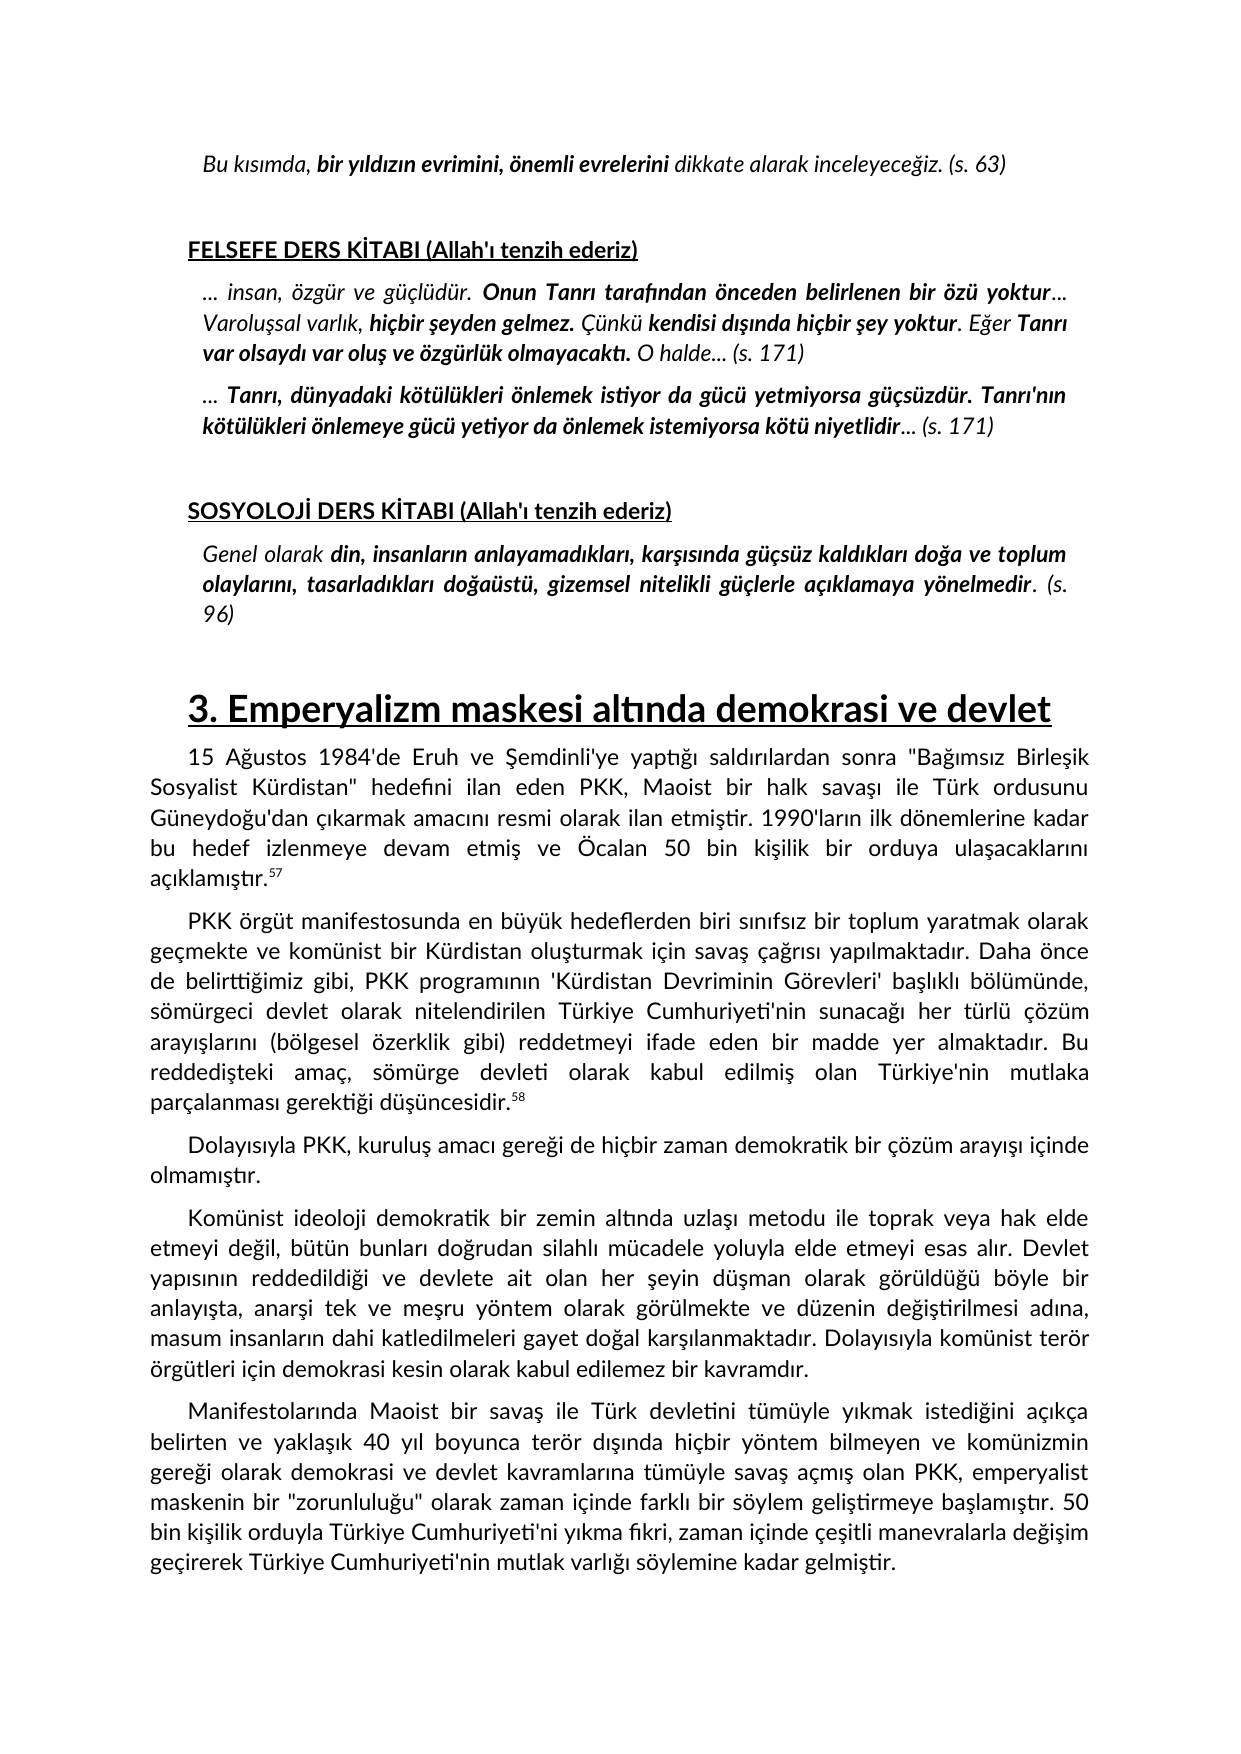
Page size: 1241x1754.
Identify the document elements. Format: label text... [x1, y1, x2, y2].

text FELSEFE DERS KİTABI (Allah'ı tenzih ederiz) [150, 235, 1090, 263]
text Genel olarak din, insanların anlayamadıkları, karşısında güçsüz kaldıkları doğa ve toplum olaylarını, tasarladıkları doğaüstü, gizemsel nitelikli güçlerle açıklamaya yönelmedir. (s. 96) [202, 539, 1068, 627]
text Bu kısımda, bir yıldızın evrimini, önemli evrelerini dikkate alarak inceleyeceğiz. (s. 63) [202, 150, 1068, 177]
text Manifestolarında Maoist bir savaş ile Türk devletini tümüyle yıkmak istediğini açıkça belirten ve yaklaşık 40 yıl boyunca terör dışında hiçbir yöntem bilmeyen ve komünizmin gereği olarak demokrasi ve devlet kavramlarına tümüyle savaş açmış olan PKK, emperyalist maskenin bir "zorunluluğu" olarak zaman içinde farklı bir söylem geliştirmeye başlamıştır. 50 bin kişilik orduyla Türkiye Cumhuriyeti'ni yıkma fikri, zaman içinde çeşitli manevralarla değişim geçirerek Türkiye Cumhuriyeti'nin mutlak varlığı söylemine kadar gelmiştir. [150, 1397, 1090, 1576]
text Komünist ideoloji demokratik bir zemin altında uzlaşı metodu ile toprak veya hak elde etmeyi değil, bütün bunları doğrudan silahlı mücadele yoluyla elde etmeyi esas alır. Devlet yapısının reddedildiği ve devlete ait olan her şeyin düşman olarak görüldüğü böyle bir anlayışta, anarşi tek ve meşru yöntem olarak görülmekte ve düzenin değiştirilmesi adına, masum insanların dahi katledilmeleri gayet doğal karşılanmaktadır. Dolayısıyla komünist terör örgütleri için demokrasi kesin olarak kabul edilemez bir kavramdır. [150, 1203, 1090, 1382]
text PKK örgüt manifestosunda en büyük hedeflerden biri sınıfsız bir toplum yaratmak olarak geçmekte ve komünist bir Kürdistan oluşturmak için savaş çağrısı yapılmaktadır. Daha önce de belirttiğimiz gibi, PKK programının 'Kürdistan Devriminin Görevleri' başlıklı bölümünde, sömürgeci devlet olarak nitelendirilen Türkiye Cumhuriyeti'nin sunacağı her türlü çözüm arayışlarını (bölgesel özerklik gibi) reddetmeyi ifade eden bir madde yer almaktadır. Bu reddedişteki amaç, sömürge devleti olarak kabul edilmiş olan Türkiye'nin mutlaka parçalanması gerektiği düşüncesidir.58 [150, 906, 1090, 1115]
subtitle 3. Emperyalizm maskesi altında demokrasi ve devlet [187, 685, 1090, 730]
text ... Tanrı, dünyadaki kötülükleri önlemek istiyor da gücü yetmiyorsa güçsüzdür. Tanrı'nın kötülükleri önlemeye gücü yetiyor da önlemek istemiyorsa kötü niyetlidir... (s. 171) [202, 381, 1068, 439]
text ... insan, özgür ve güçlüdür. Onun Tanrı tarafından önceden belirlenen bir özü yoktur... Varoluşsal varlık, hiçbir şeyden gelmez. Çünkü kendisi dışında hiçbir şey yoktur. Eğer Tanrı var olsaydı var oluş ve özgürlük olmayacaktı. O halde... (s. 171) [202, 278, 1068, 366]
text SOSYOLOJİ DERS KİTABI (Allah'ı tenzih ederiz) [150, 497, 1090, 524]
text Dolayısıyla PKK, kuruluş amacı gereği de hiçbir zaman demokratik bir çözüm arayışı içinde olmamıştır. [150, 1130, 1090, 1188]
text 15 Ağustos 1984'de Eruh ve Şemdinli'ye yaptığı saldırılardan sonra "Bağımsız Birleşik Sosyalist Kürdistan" hedefini ilan eden PKK, Maoist bir halk savaşı ile Türk ordusunu Güneydoğu'dan çıkarmak amacını resmi olarak ilan etmiştir. 1990'ların ilk dönemlerine kadar bu hedef izlenmeye devam etmiş ve Öcalan 50 bin kişilik bir orduya ulaşacaklarını açıklamıştır.57 [150, 743, 1090, 891]
